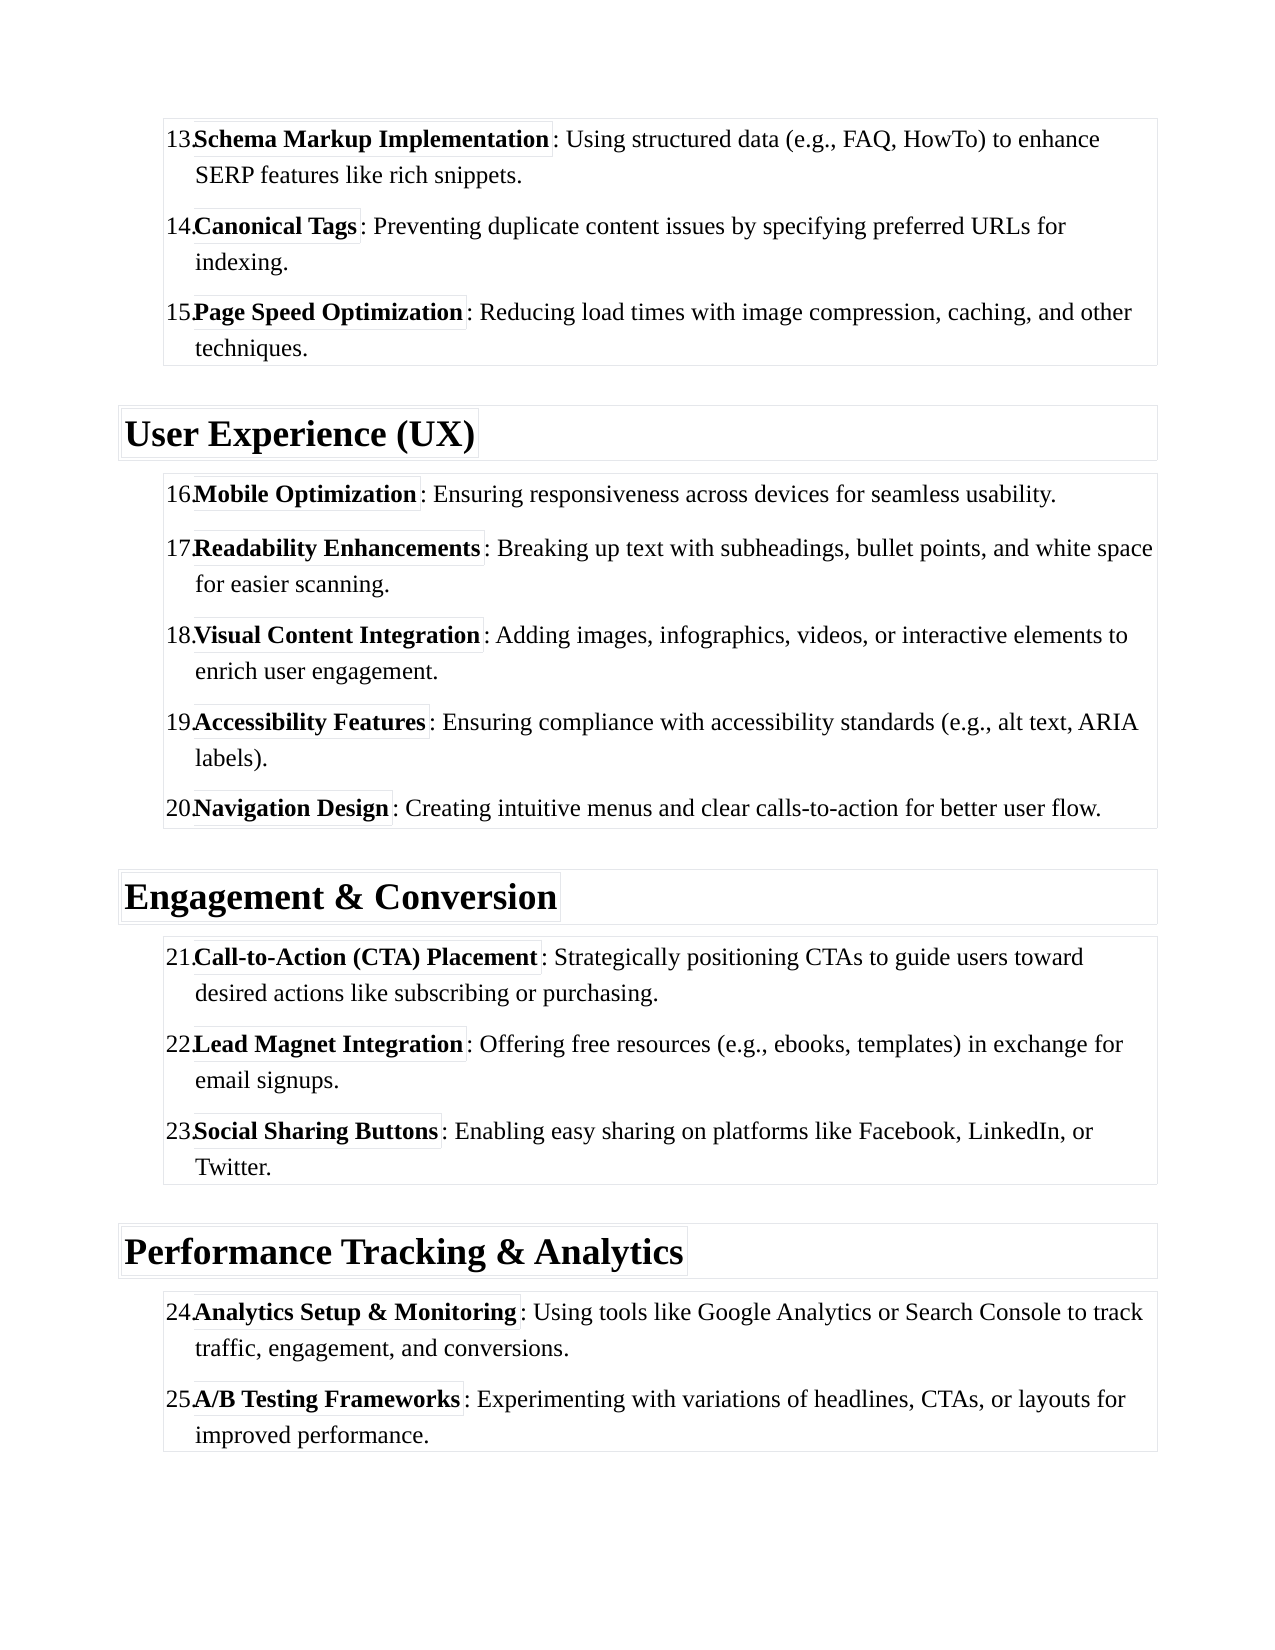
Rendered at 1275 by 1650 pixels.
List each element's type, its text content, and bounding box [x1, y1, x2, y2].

list Canonical Tags: Preventing duplicate content issues by specifying preferred URLs for indexing. [164, 205, 1157, 276]
list A/B Testing Frameworks: Experimenting with variations of headlines, CTAs, or layouts for improved performance. [164, 1378, 1157, 1451]
subtitle User Experience (UX) [119, 406, 1157, 460]
subtitle Performance Tracking & Analytics [119, 1224, 1157, 1278]
list Schema Markup Implementation: Using structured data (e.g., FAQ, HowTo) to enhance SERP features like rich snippets. [164, 119, 1157, 189]
subtitle Engagement & Conversion [119, 870, 1157, 924]
list Readability Enhancements: Breaking up text with subheadings, bullet points, and white space for easier scanning. [164, 527, 1157, 598]
list Page Speed Optimization: Reducing load times with image compression, caching, and other techniques. [164, 291, 1157, 365]
list Call-to-Action (CTA) Placement: Strategically positioning CTAs to guide users toward desired actions like subscribing or purchasing. [164, 937, 1157, 1007]
list Accessibility Features: Ensuring compliance with accessibility standards (e.g., alt text, ARIA labels). [164, 701, 1157, 771]
list Visual Content Integration: Adding images, infographics, videos, or interactive elements to enrich user engagement. [164, 614, 1157, 685]
list Analytics Setup & Monitoring: Using tools like Google Analytics or Search Console to track traffic, engagement, and conversions. [164, 1292, 1157, 1362]
list Lead Magnet Integration: Offering free resources (e.g., ebooks, templates) in exchange for email signups. [164, 1023, 1157, 1094]
list Navigation Design: Creating intuitive menus and clear calls-to-action for better user flow. [164, 787, 1157, 828]
list Mobile Optimization: Ensuring responsiveness across devices for seamless usability. [164, 474, 1157, 511]
list Social Sharing Buttons: Enabling easy sharing on platforms like Facebook, LinkedIn, or Twitter. [164, 1110, 1157, 1184]
